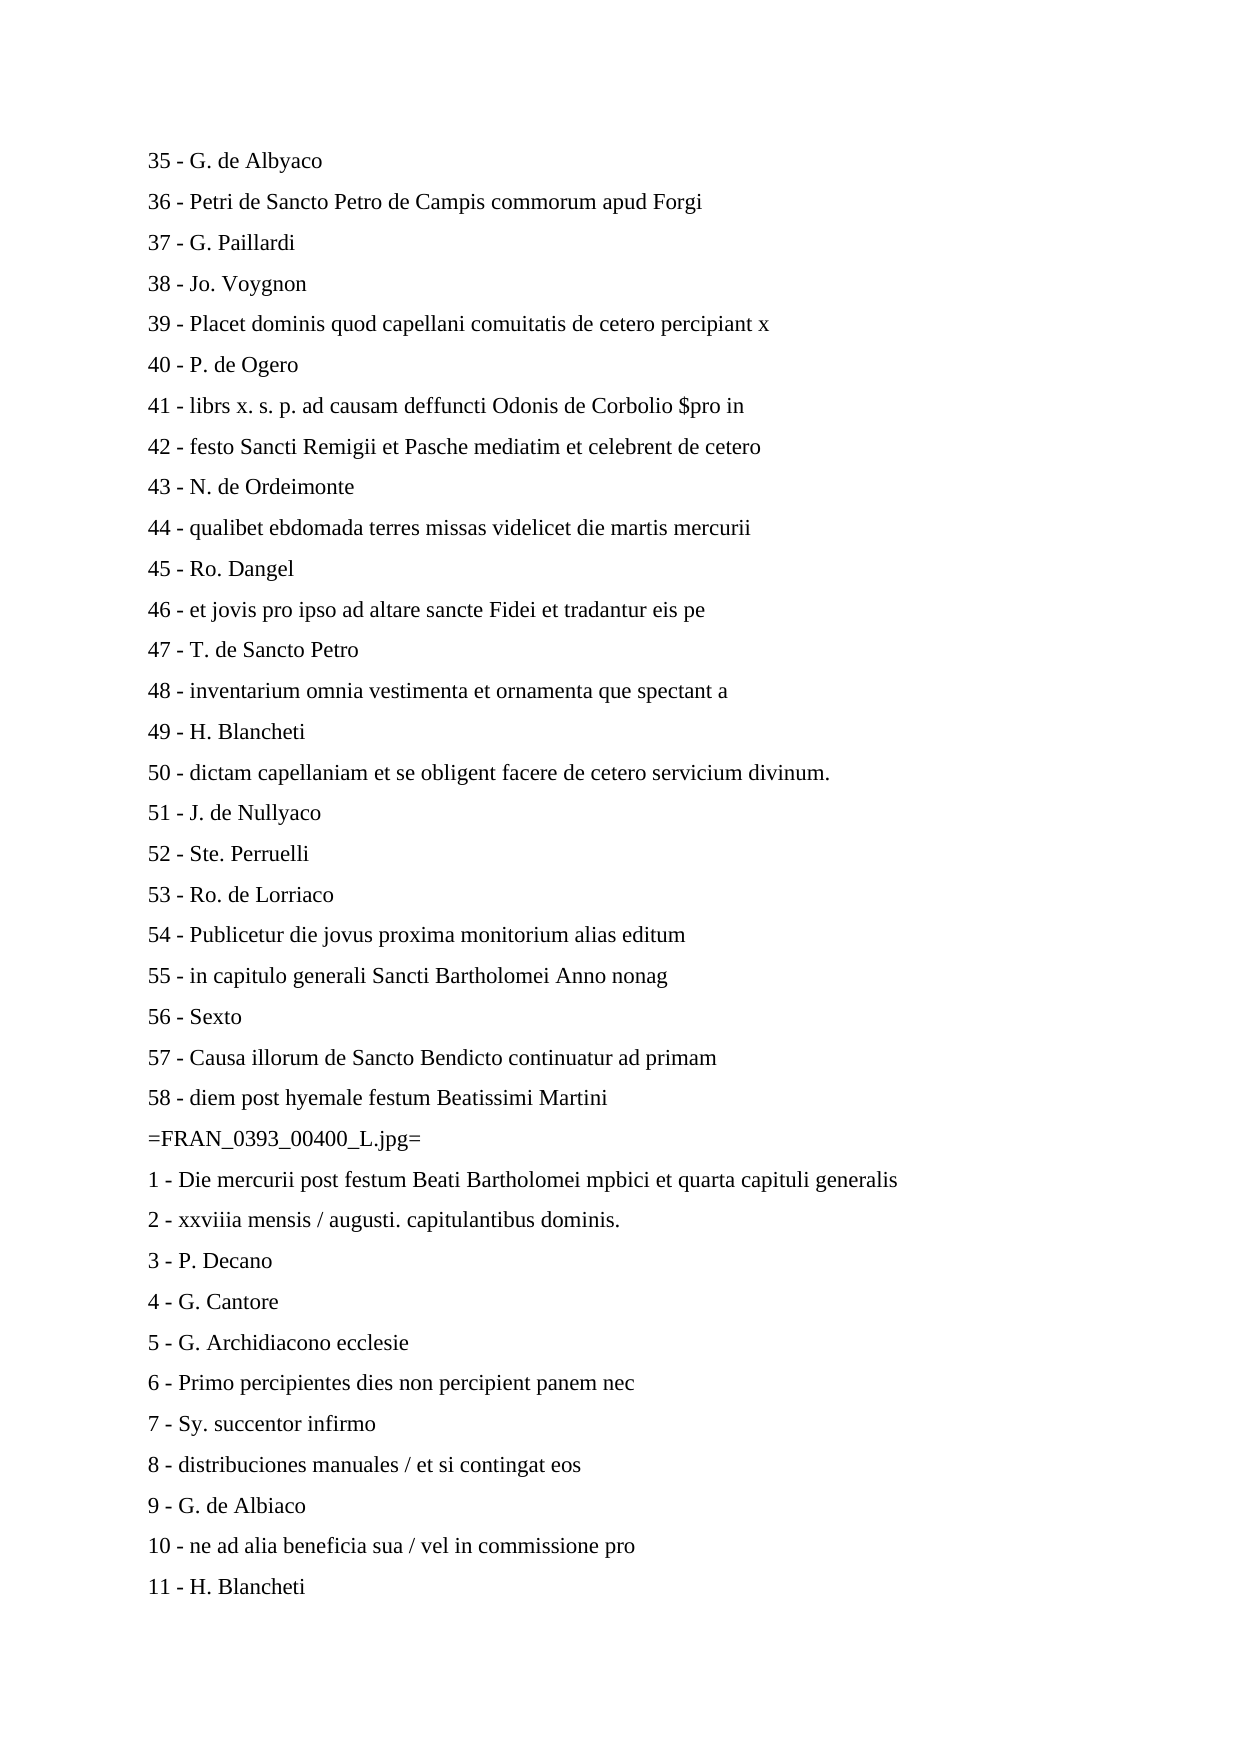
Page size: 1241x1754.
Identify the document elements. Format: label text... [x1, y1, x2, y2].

text 44 - qualibet ebdomada terres missas videlicet die martis mercurii [148, 514, 1093, 541]
text 58 - diem post hyemale festum Beatissimi Martini [148, 1084, 1093, 1111]
text 39 - Placet dominis quod capellani comuitatis de cetero percipiant x [148, 311, 1093, 337]
text 2 - xxviiia mensis / augusti. capitulantibus dominis. [148, 1207, 1093, 1233]
text 5 - G. Archidiacono ecclesie [148, 1329, 1093, 1355]
text 7 - Sy. succentor infirmo [148, 1410, 1093, 1437]
text 51 - J. de Nullyaco [148, 799, 1093, 826]
text =FRAN_0393_00400_L.jpg= [148, 1125, 1093, 1151]
text 49 - H. Blancheti [148, 718, 1093, 744]
text 40 - P. de Ogero [148, 351, 1093, 378]
text 50 - dictam capellaniam et se obligent facere de cetero servicium divinum. [148, 758, 1093, 785]
text 55 - in capitulo generali Sancti Bartholomei Anno nonag [148, 962, 1093, 988]
text 1 - Die mercurii post festum Beati Bartholomei mpbici et quarta capituli generalis [148, 1166, 1093, 1192]
text 42 - festo Sancti Remigii et Pasche mediatim et celebrent de cetero [148, 433, 1093, 459]
text 11 - H. Blancheti [148, 1573, 1093, 1599]
text 52 - Ste. Perruelli [148, 840, 1093, 866]
text 4 - G. Cantore [148, 1288, 1093, 1314]
text 45 - Ro. Dangel [148, 555, 1093, 581]
text 9 - G. de Albiaco [148, 1492, 1093, 1518]
text 43 - N. de Ordeimonte [148, 473, 1093, 500]
text 6 - Primo percipientes dies non percipient panem nec [148, 1369, 1093, 1396]
text 54 - Publicetur die jovus proxima monitorium alias editum [148, 921, 1093, 948]
text 36 - Petri de Sancto Petro de Campis commorum apud Forgi [148, 188, 1093, 215]
text 10 - ne ad alia beneficia sua / vel in commissione pro [148, 1532, 1093, 1559]
text 48 - inventarium omnia vestimenta et ornamenta que spectant a [148, 677, 1093, 703]
text 37 - G. Paillardi [148, 229, 1093, 255]
text 38 - Jo. Voygnon [148, 270, 1093, 296]
text 35 - G. de Albyaco [148, 148, 1093, 174]
text 8 - distribuciones manuales / et si contingat eos [148, 1451, 1093, 1477]
text 47 - T. de Sancto Petro [148, 636, 1093, 663]
text 53 - Ro. de Lorriaco [148, 881, 1093, 907]
text 46 - et jovis pro ipso ad altare sancte Fidei et tradantur eis pe [148, 596, 1093, 622]
text 3 - P. Decano [148, 1247, 1093, 1274]
text 57 - Causa illorum de Sancto Bendicto continuatur ad primam [148, 1044, 1093, 1070]
text 56 - Sexto [148, 1003, 1093, 1029]
text 41 - librs x. s. p. ad causam deffuncti Odonis de Corbolio $pro in [148, 392, 1093, 418]
